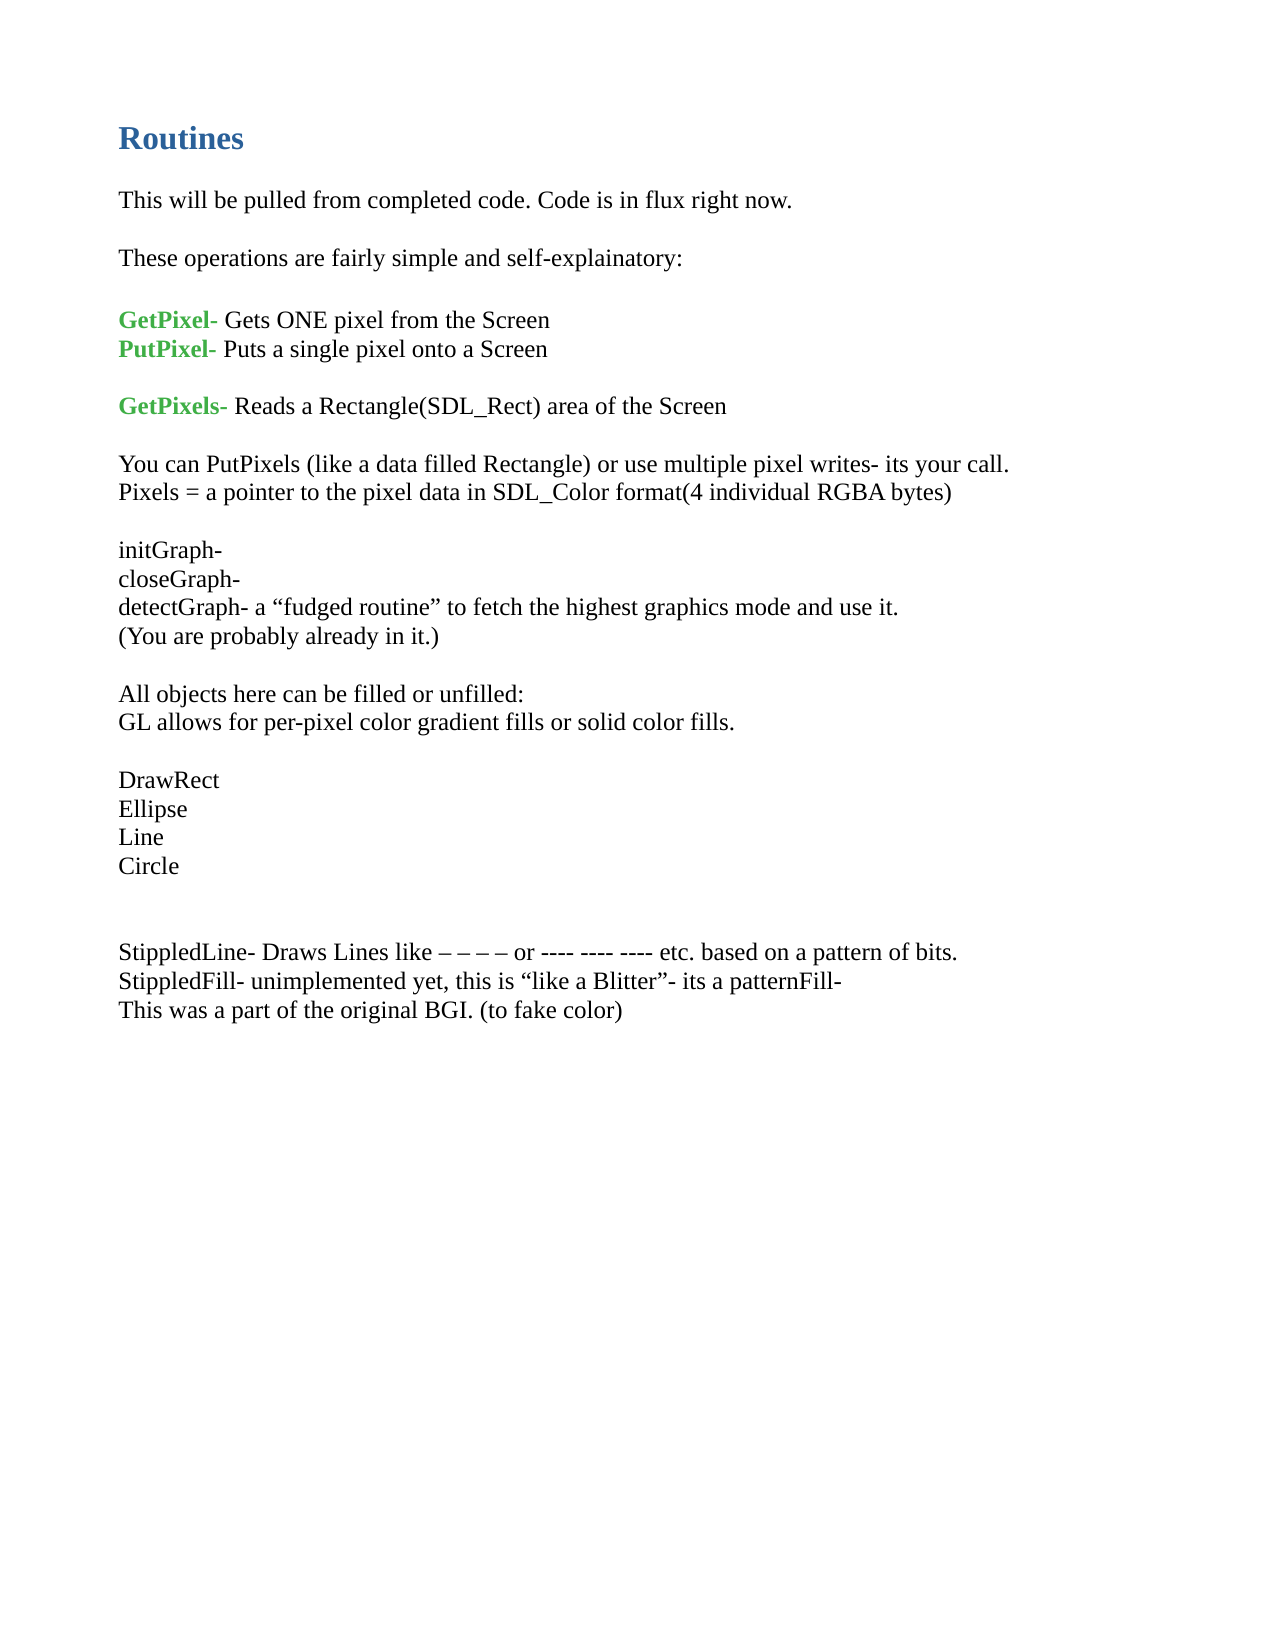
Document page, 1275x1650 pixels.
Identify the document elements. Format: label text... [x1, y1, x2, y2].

text Line [118, 822, 1157, 851]
text PutPixel- Puts a single pixel onto a Screen [118, 334, 1157, 362]
text DrawRect [118, 765, 1157, 794]
text GetPixels- Reads a Rectangle(SDL_Rect) area of the Screen [118, 391, 1157, 420]
text detectGraph- a “fudged routine” to fetch the highest graphics mode and use it. [118, 592, 1157, 621]
text This was a part of the original BGI. (to fake color) [118, 995, 1157, 1024]
text You can PutPixels (like a data filled Rectangle) or use multiple pixel writes- its your call. [118, 449, 1157, 477]
text These operations are fairly simple and self-explainatory: [118, 243, 1157, 271]
text Routines [118, 118, 1157, 156]
text Ellipse [118, 794, 1157, 822]
text initGraph- [118, 535, 1157, 564]
text Circle [118, 851, 1157, 880]
text GL allows for per-pixel color gradient fills or solid color fills. [118, 707, 1157, 736]
text (You are probably already in it.) [118, 621, 1157, 650]
text Pixels = a pointer to the pixel data in SDL_Color format(4 individual RGBA bytes) [118, 477, 1157, 506]
text GetPixel- Gets ONE pixel from the Screen [118, 305, 1157, 334]
text StippledLine- Draws Lines like – – – – or ---- ---- ---- etc. based on a pattern of bits. [118, 937, 1157, 966]
text StippledFill- unimplemented yet, this is “like a Blitter”- its a patternFill- [118, 966, 1157, 995]
text All objects here can be filled or unfilled: [118, 679, 1157, 707]
text This will be pulled from completed code. Code is in flux right now. [118, 185, 1157, 214]
text closeGraph- [118, 564, 1157, 592]
